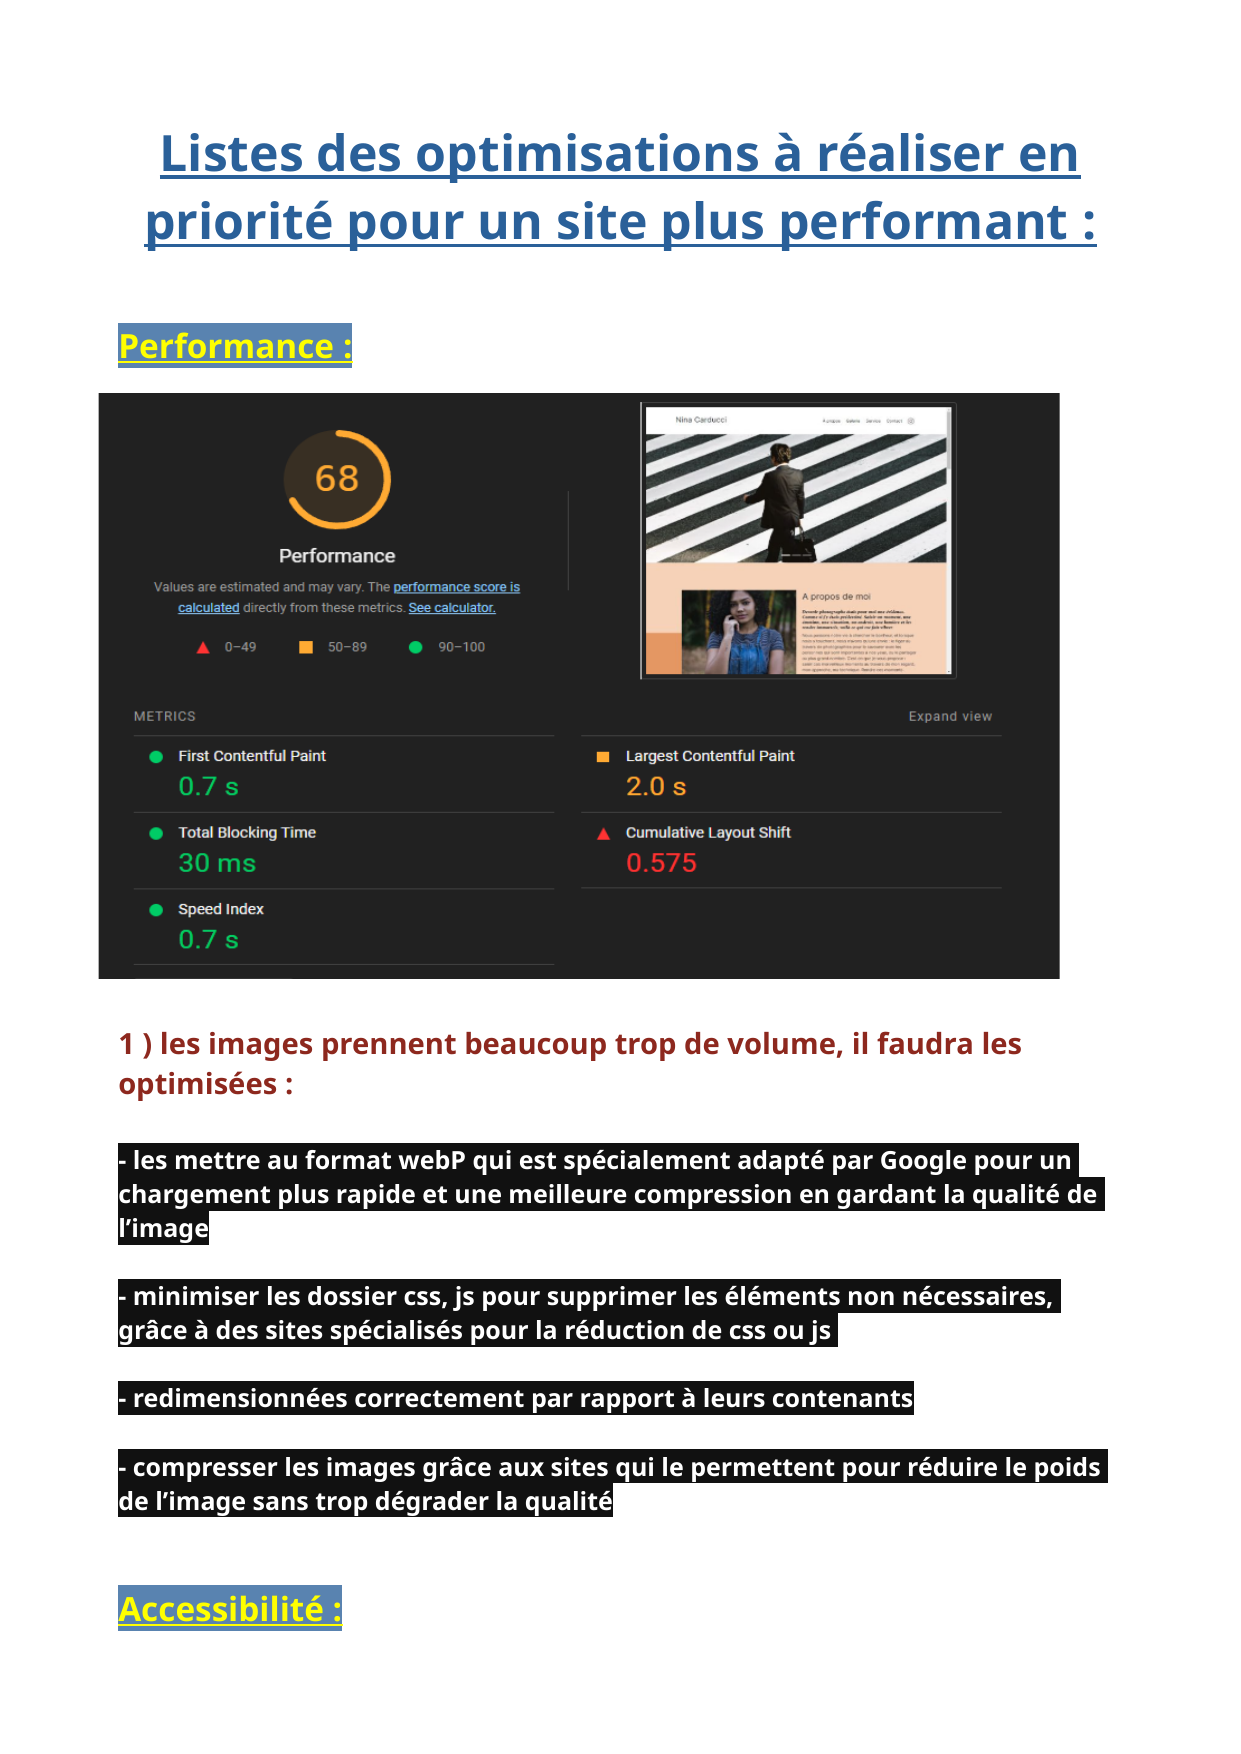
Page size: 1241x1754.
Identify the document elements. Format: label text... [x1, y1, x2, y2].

picture [98, 393, 1060, 979]
text Accessibilité : [118, 1585, 1122, 1631]
text - redimensionnées correctement par rapport à leurs contenants [118, 1381, 1122, 1415]
text - minimiser les dossier css, js pour supprimer les éléments non nécessaires, grâce à des sites spécialisés pour la réduction de css ou js [118, 1279, 1122, 1347]
text Listes des optimisations à réaliser en priorité pour un site plus performant : [118, 118, 1122, 254]
text - compresser les images grâce aux sites qui le permettent pour réduire le poids de l’image sans trop dégrader la qualité [118, 1449, 1122, 1517]
text Performance : [118, 322, 1122, 368]
text - les mettre au format webP qui est spécialement adapté par Google pour un chargement plus rapide et une meilleure compression en gardant la qualité de l’image [118, 1143, 1122, 1245]
text 1 ) les images prennent beaucoup trop de volume, il faudra les optimisées : [118, 1023, 1122, 1103]
